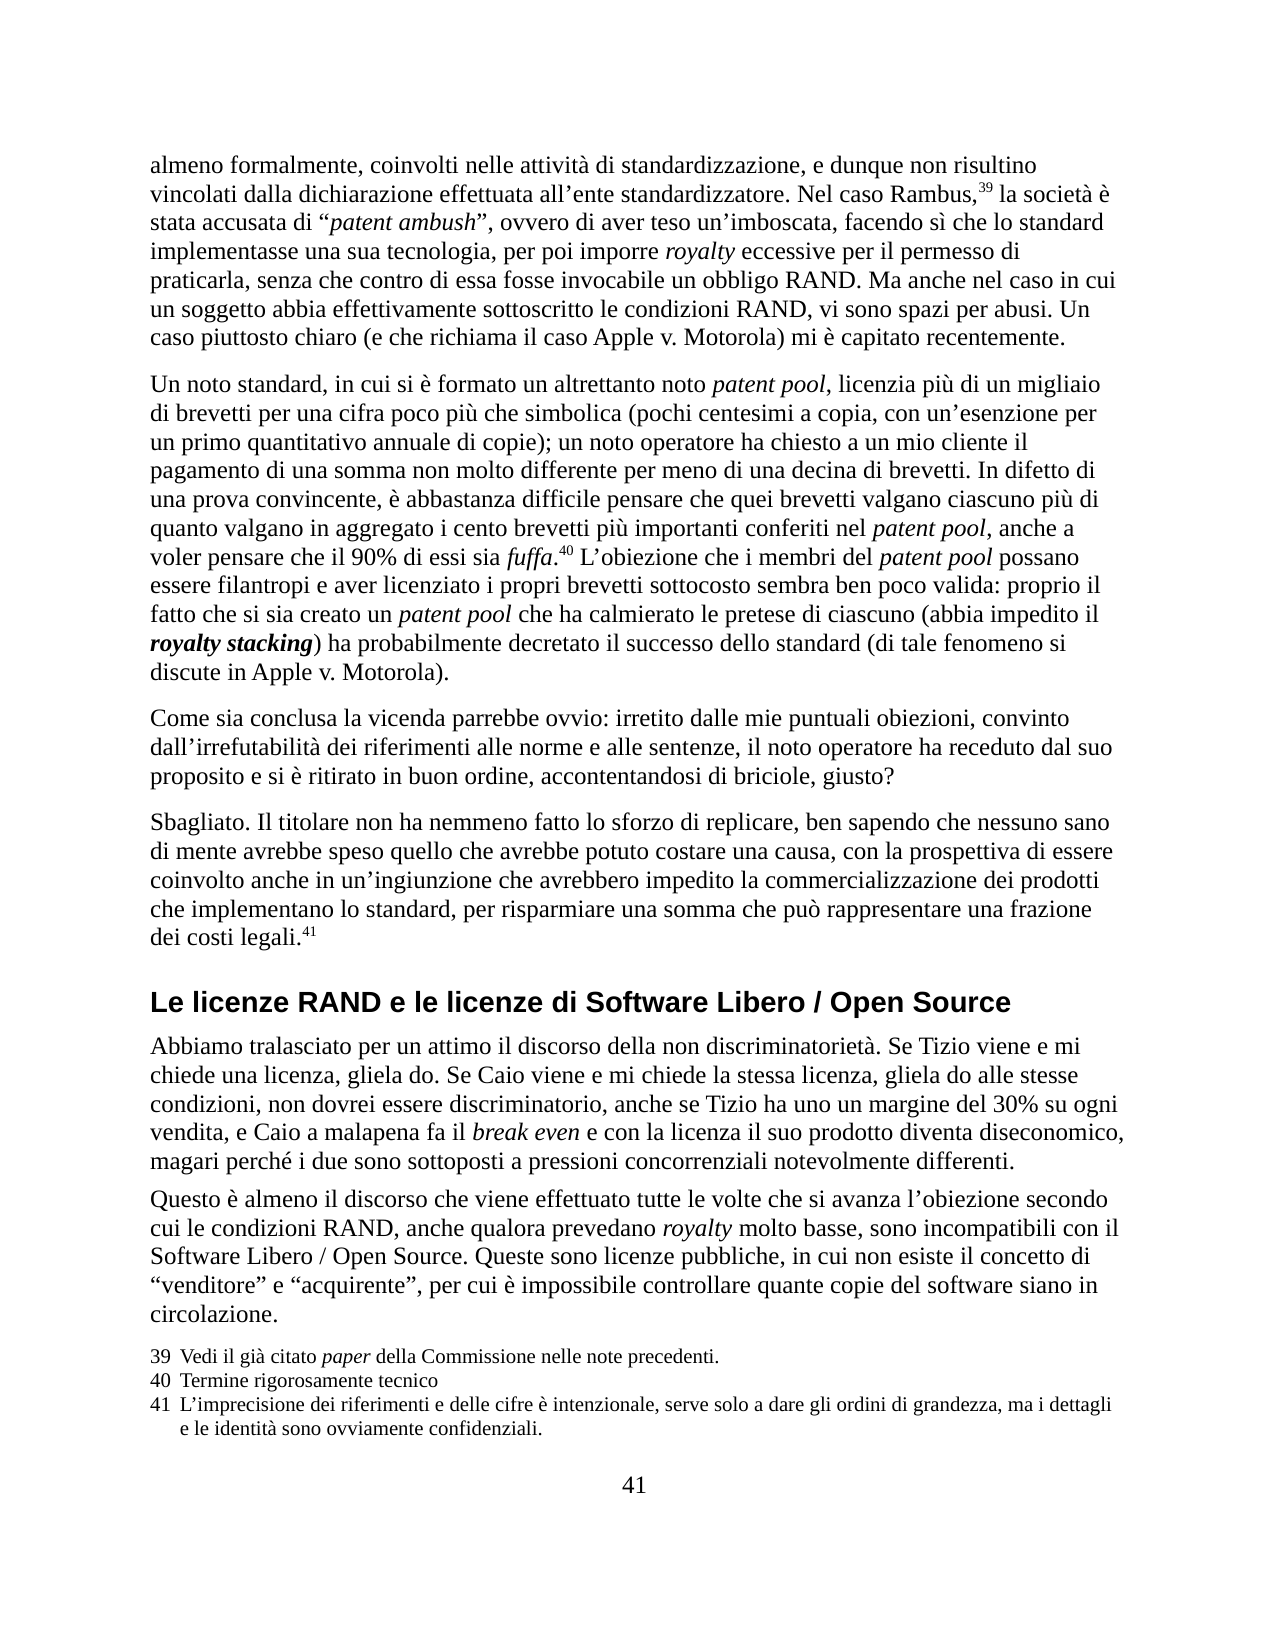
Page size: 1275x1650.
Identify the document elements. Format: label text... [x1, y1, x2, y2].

text Come sia conclusa la vicenda parrebbe ovvio: irretito dalle mie puntuali obiezioni, convinto dall’irrefutabilità dei riferimenti alle norme e alle sentenze, il noto operatore ha receduto dal suo proposito e si è ritirato in buon ordine, accontentandosi di briciole, giusto? [150, 703, 1125, 789]
text Sbagliato. Il titolare non ha nemmeno fatto lo sforzo di replicare, ben sapendo che nessuno sano di mente avrebbe speso quello che avrebbe potuto costare una causa, con la prospettiva di essere coinvolto anche in un’ingiunzione che avrebbero impedito la commercializzazione dei prodotti che implementano lo standard, per risparmiare una somma che può rappresentare una frazione dei costi legali. [150, 807, 1125, 951]
text Abbiamo tralasciato per un attimo il discorso della non discriminatorietà. Se Tizio viene e mi chiede una licenza, gliela do. Se Caio viene e mi chiede la stessa licenza, gliela do alle stesse condizioni, non dovrei essere discriminatorio, anche se Tizio ha uno un margine del 30% su ogni vendita, e Caio a malapena fa il break even e con la licenza il suo prodotto diventa diseconomico, magari perché i due sono sottoposti a pressioni concorrenziali notevolmente differenti. [150, 1031, 1125, 1175]
text L’imprecisione dei riferimenti e delle cifre è intenzionale, serve solo a dare gli ordini di grandezza, ma i dettagli e le identità sono ovviamente confidenziali. [150, 1392, 1125, 1440]
text Un noto standard, in cui si è formato un altrettanto noto patent pool, licenzia più di un migliaio di brevetti per una cifra poco più che simbolica (pochi centesimi a copia, con un’esenzione per un primo quantitativo annuale di copie); un noto operatore ha chiesto a un mio cliente il pagamento di una somma non molto differente per meno di una decina di brevetti. In difetto di una prova convincente, è abbastanza difficile pensare che quei brevetti valgano ciascuno più di quanto valgano in aggregato i cento brevetti più importanti conferiti nel patent pool, anche a voler pensare che il 90% di essi sia fuffa. L’obiezione che i membri del patent pool possano essere filantropi e aver licenziato i propri brevetti sottocosto sembra ben poco valida: proprio il fatto che si sia creato un patent pool che ha calmierato le pretese di ciascuno (abbia impedito il royalty stacking) ha probabilmente decretato il successo dello standard (di tale fenomeno si discute in Apple v. Motorola). [150, 369, 1125, 685]
text Vedi il già citato paper della Commissione nelle note precedenti. [150, 1344, 1125, 1368]
text Questo è almeno il discorso che viene effettuato tutte le volte che si avanza l’obiezione secondo cui le condizioni RAND, anche qualora prevedano royalty molto basse, sono incompatibili con il Software Libero / Open Source. Queste sono licenze pubbliche, in cui non esiste il concetto di “venditore” e “acquirente”, per cui è impossibile controllare quante copie del software siano in circolazione. [150, 1184, 1125, 1328]
text almeno formalmente, coinvolti nelle attività di standardizzazione, e dunque non risultino vincolati dalla dichiarazione effettuata all’ente standardizzatore. Nel caso Rambus, la società è stata accusata di “patent ambush”, ovvero di aver teso un’imboscata, facendo sì che lo standard implementasse una sua tecnologia, per poi imporre royalty eccessive per il permesso di praticarla, senza che contro di essa fosse invocabile un obbligo RAND. Ma anche nel caso in cui un soggetto abbia effettivamente sottoscritto le condizioni RAND, vi sono spazi per abusi. Un caso piuttosto chiaro (e che richiama il caso Apple v. Motorola) mi è capitato recentemente. [150, 150, 1125, 351]
text Termine rigorosamente tecnico [150, 1368, 1125, 1392]
subtitle Le licenze RAND e le licenze di Software Libero / Open Source [150, 985, 1125, 1019]
